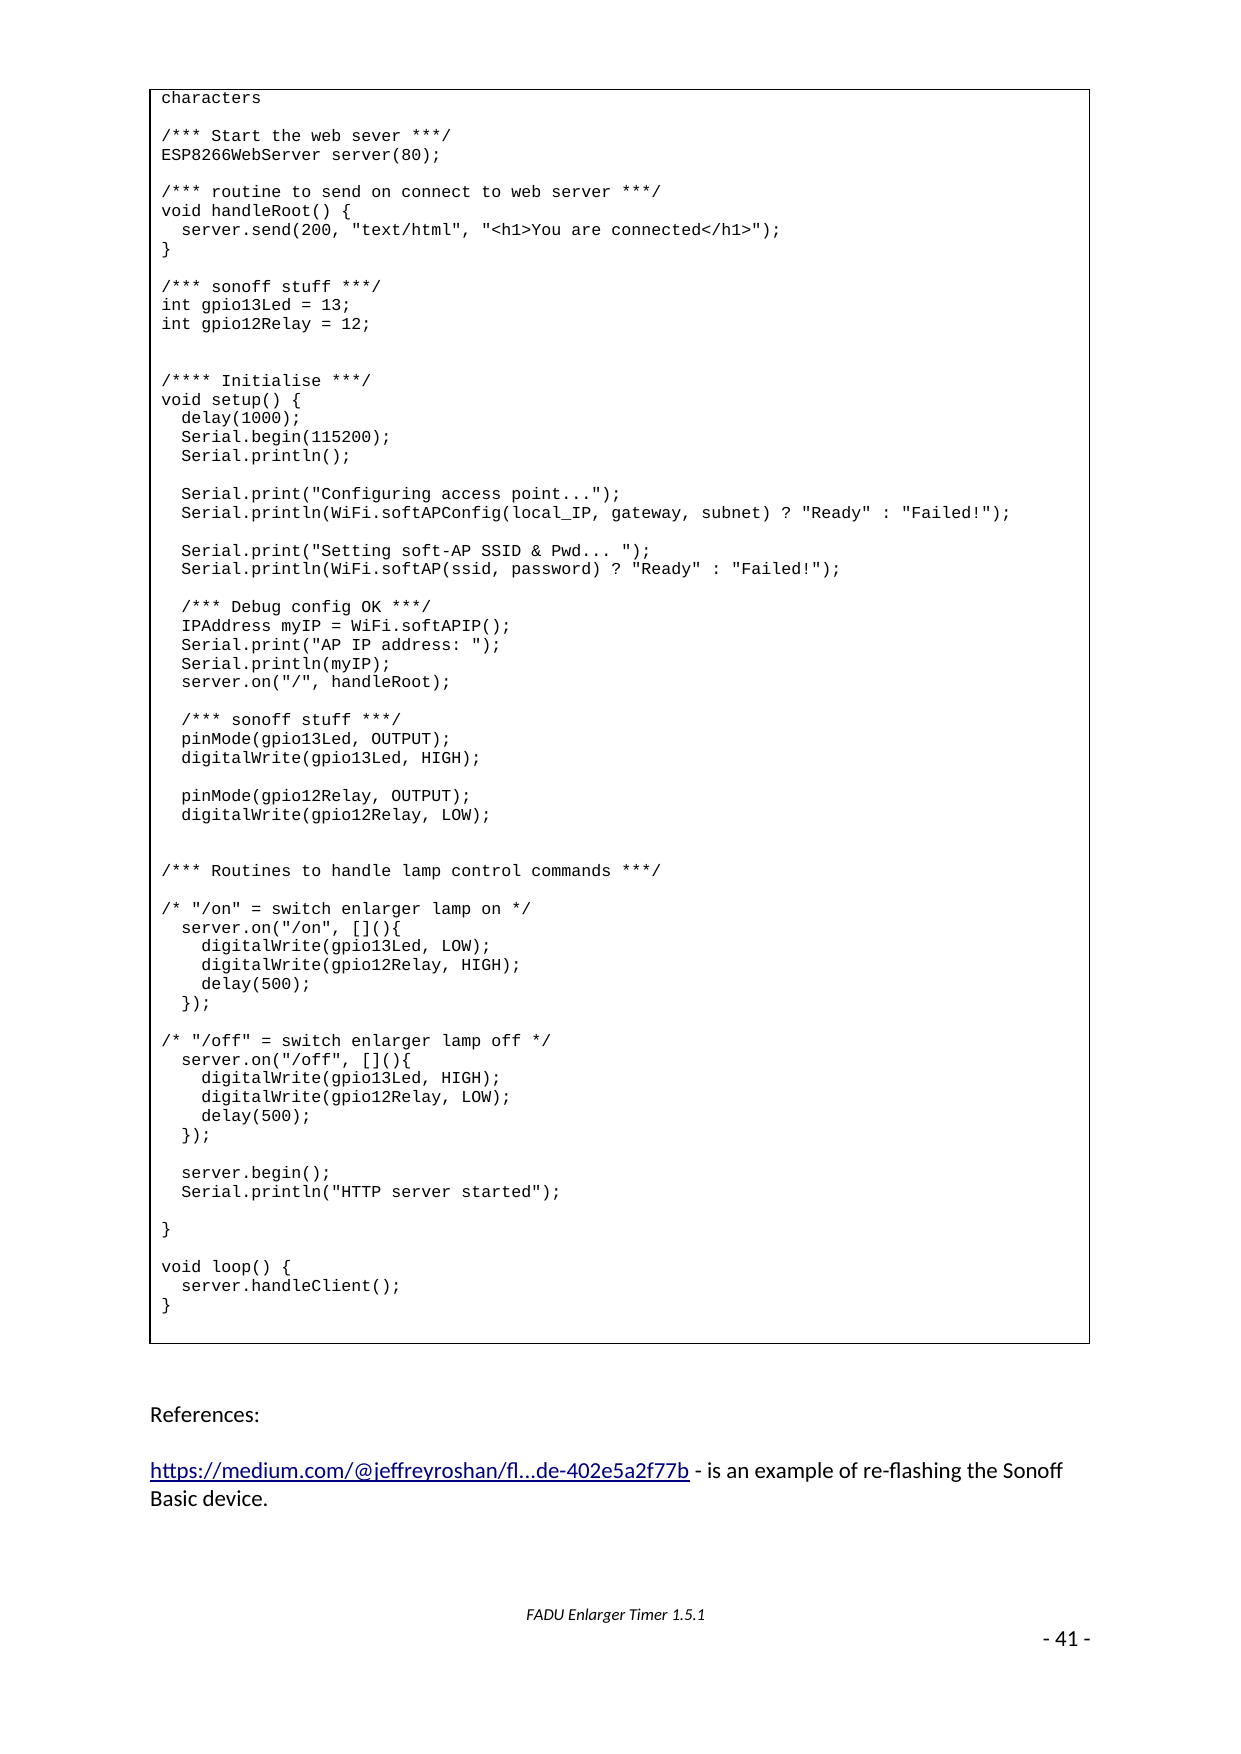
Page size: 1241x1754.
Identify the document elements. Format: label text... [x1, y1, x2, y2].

text References: [150, 1400, 1090, 1428]
text https://medium.com/@jeffreyroshan/fl...de-402e5a2f77b - is an example of re-flashing the Sonoff Basic device. [150, 1456, 1090, 1512]
table_header characters /*** Start the web sever ***/ ESP8266WebServer server(80); /*** routine to send on connect to web server ***/ void handleRoot() { server.send(200, "text/html", "<h1>You are connected</h1>"); } /*** sonoff stuff ***/ int gpio13Led = 13; int gpio12Relay = 12; /**** Initialise ***/ void setup() { delay(1000); Serial.begin(115200); Serial.println(); Serial.print("Configuring access point..."); Serial.println(WiFi.softAPConfig(local_IP, gateway, subnet) ? "Ready" : "Failed!"); Serial.print("Setting soft-AP SSID & Pwd... "); Serial.println(WiFi.softAP(ssid, password) ? "Ready" : "Failed!"); /*** Debug config OK ***/ IPAddress myIP = WiFi.softAPIP(); Serial.print("AP IP address: "); Serial.println(myIP); server.on("/", handleRoot); /*** sonoff stuff ***/ pinMode(gpio13Led, OUTPUT); digitalWrite(gpio13Led, HIGH); pinMode(gpio12Relay, OUTPUT); digitalWrite(gpio12Relay, LOW); /*** Routines to handle lamp control commands ***/ /* "/on" = switch enlarger lamp on */ server.on("/on", [](){ digitalWrite(gpio13Led, LOW); digitalWrite(gpio12Relay, HIGH); delay(500); }); /* "/off" = switch enlarger lamp off */ server.on("/off", [](){ digitalWrite(gpio13Led, HIGH); digitalWrite(gpio12Relay, LOW); delay(500); }); server.begin(); Serial.println("HTTP server started"); } void loop() { server.handleClient(); } [151, 90, 1089, 1343]
